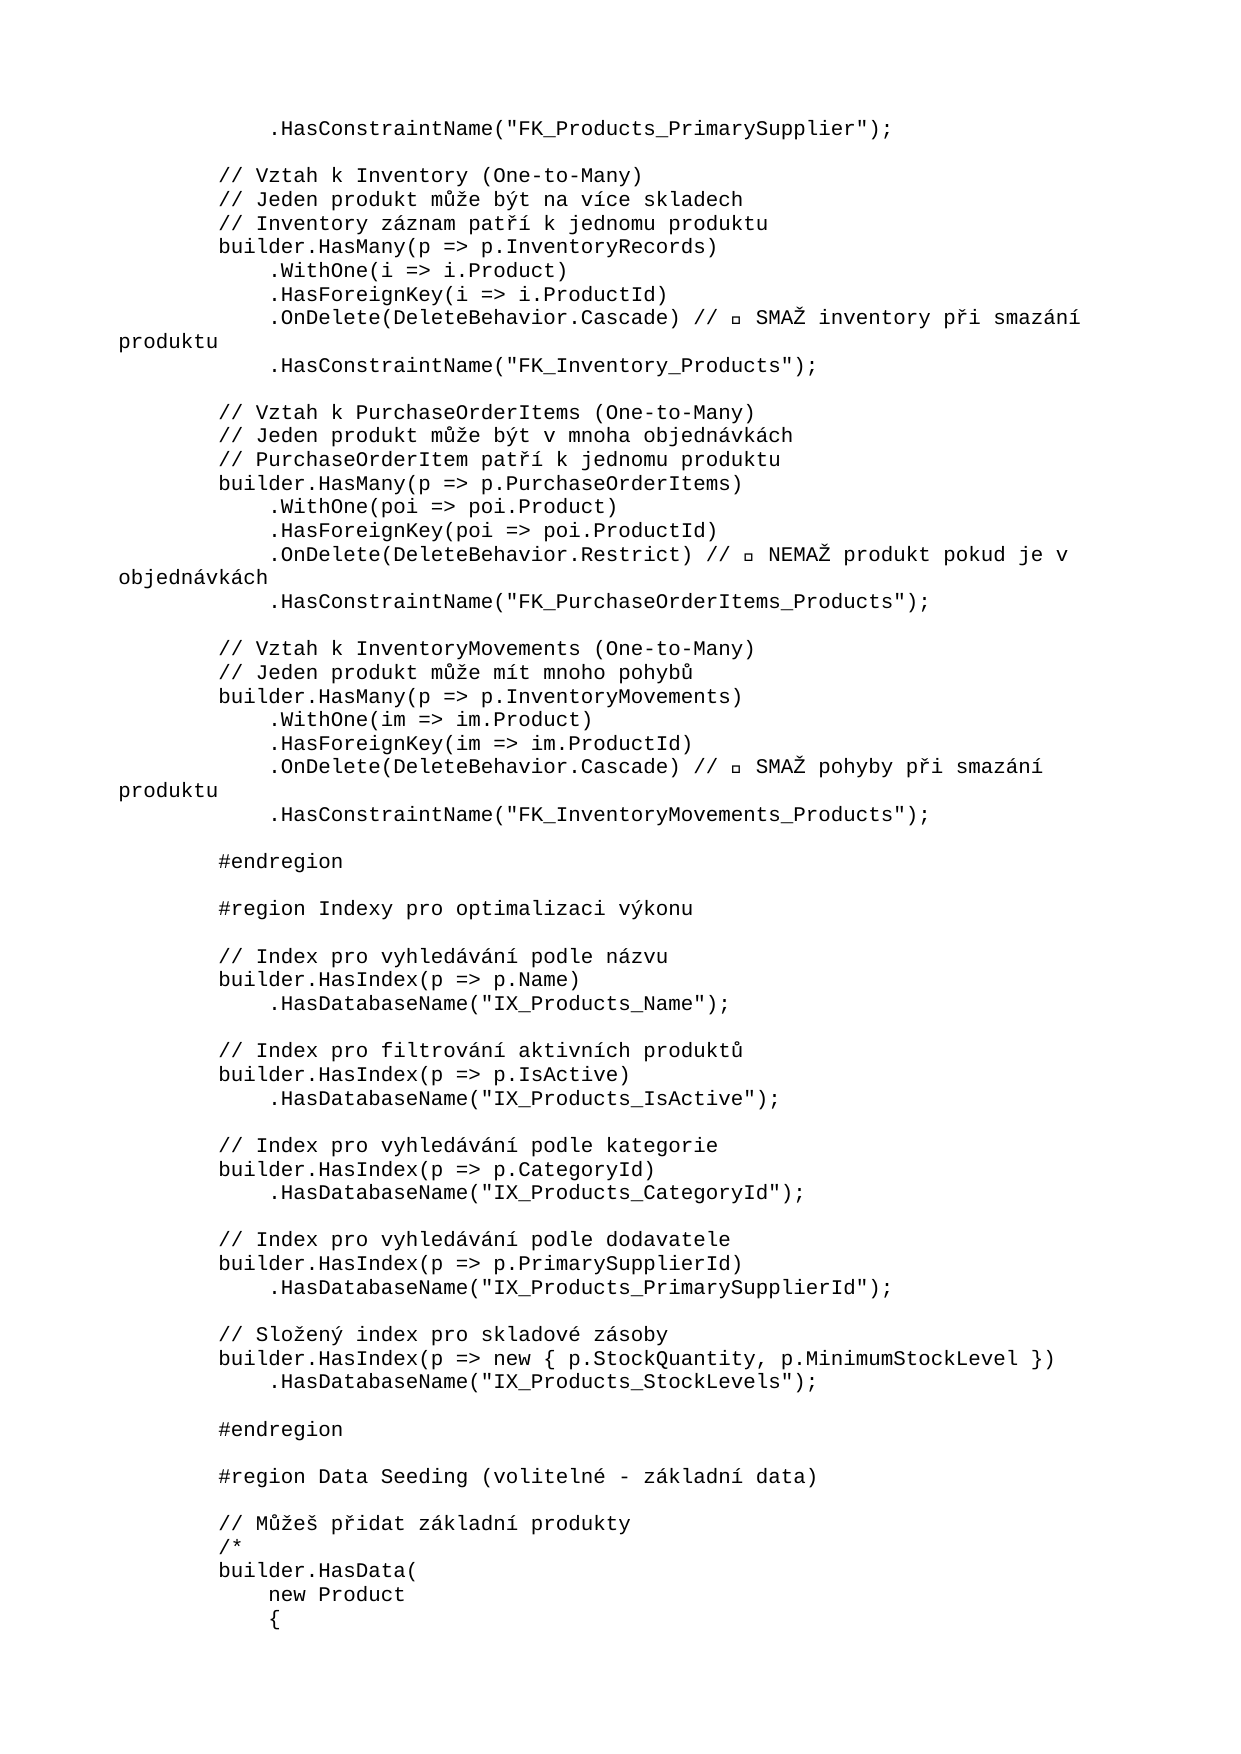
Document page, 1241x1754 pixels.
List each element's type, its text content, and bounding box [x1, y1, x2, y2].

text .HasConstraintName("FK_PurchaseOrderItems_Products"); [118, 591, 1122, 615]
text // Index pro vyhledávání podle kategorie [118, 1135, 1122, 1158]
text builder.HasIndex(p => p.IsActive) [118, 1064, 1122, 1088]
text // Jeden produkt může mít mnoho pohybů [118, 662, 1122, 686]
text // Vztah k Inventory (One-to-Many) [118, 165, 1122, 189]
text // Můžeš přidat základní produkty [118, 1513, 1122, 1537]
text .HasDatabaseName("IX_Products_Name"); [118, 993, 1122, 1017]
text builder.HasIndex(p => p.CategoryId) [118, 1158, 1122, 1182]
text // Vztah k PurchaseOrderItems (One-to-Many) [118, 402, 1122, 426]
text // Index pro vyhledávání podle dodavatele [118, 1229, 1122, 1253]
text .OnDelete(DeleteBehavior.Restrict) // ❌ NEMAŽ produkt pokud je v objednávkách [118, 544, 1122, 591]
text builder.HasData( [118, 1561, 1122, 1584]
text .HasConstraintName("FK_Inventory_Products"); [118, 354, 1122, 378]
text #endregion [118, 1419, 1122, 1442]
text #endregion [118, 851, 1122, 875]
text new Product [118, 1584, 1122, 1608]
text #region Data Seeding (volitelné - základní data) [118, 1466, 1122, 1489]
text builder.HasMany(p => p.PurchaseOrderItems) [118, 473, 1122, 496]
text // Jeden produkt může být v mnoha objednávkách [118, 426, 1122, 449]
text .HasForeignKey(i => i.ProductId) [118, 284, 1122, 307]
text .HasDatabaseName("IX_Products_StockLevels"); [118, 1371, 1122, 1395]
text // Inventory záznam patří k jednomu produktu [118, 213, 1122, 236]
text // Jeden produkt může být na více skladech [118, 189, 1122, 213]
text .HasConstraintName("FK_InventoryMovements_Products"); [118, 804, 1122, 827]
text .OnDelete(DeleteBehavior.Cascade) // ✅ SMAŽ pohyby při smazání produktu [118, 757, 1122, 804]
text // Index pro filtrování aktivních produktů [118, 1040, 1122, 1064]
text { [118, 1608, 1122, 1631]
text #region Indexy pro optimalizaci výkonu [118, 898, 1122, 922]
text .HasConstraintName("FK_Products_PrimarySupplier"); [118, 118, 1122, 142]
text .HasDatabaseName("IX_Products_PrimarySupplierId"); [118, 1277, 1122, 1300]
text .HasForeignKey(im => im.ProductId) [118, 733, 1122, 757]
text .WithOne(i => i.Product) [118, 260, 1122, 284]
text builder.HasIndex(p => new { p.StockQuantity, p.MinimumStockLevel }) [118, 1348, 1122, 1371]
text builder.HasMany(p => p.InventoryRecords) [118, 236, 1122, 260]
text .HasForeignKey(poi => poi.ProductId) [118, 520, 1122, 544]
text // Vztah k InventoryMovements (One-to-Many) [118, 638, 1122, 662]
text .WithOne(poi => poi.Product) [118, 496, 1122, 520]
text .OnDelete(DeleteBehavior.Cascade) // ✅ SMAŽ inventory při smazání produktu [118, 307, 1122, 354]
text // Složený index pro skladové zásoby [118, 1324, 1122, 1348]
text /* [118, 1537, 1122, 1561]
text .HasDatabaseName("IX_Products_CategoryId"); [118, 1182, 1122, 1206]
text builder.HasIndex(p => p.PrimarySupplierId) [118, 1253, 1122, 1277]
text .HasDatabaseName("IX_Products_IsActive"); [118, 1088, 1122, 1111]
text // PurchaseOrderItem patří k jednomu produktu [118, 449, 1122, 473]
text builder.HasIndex(p => p.Name) [118, 969, 1122, 993]
text builder.HasMany(p => p.InventoryMovements) [118, 686, 1122, 709]
text .WithOne(im => im.Product) [118, 709, 1122, 733]
text // Index pro vyhledávání podle názvu [118, 946, 1122, 969]
